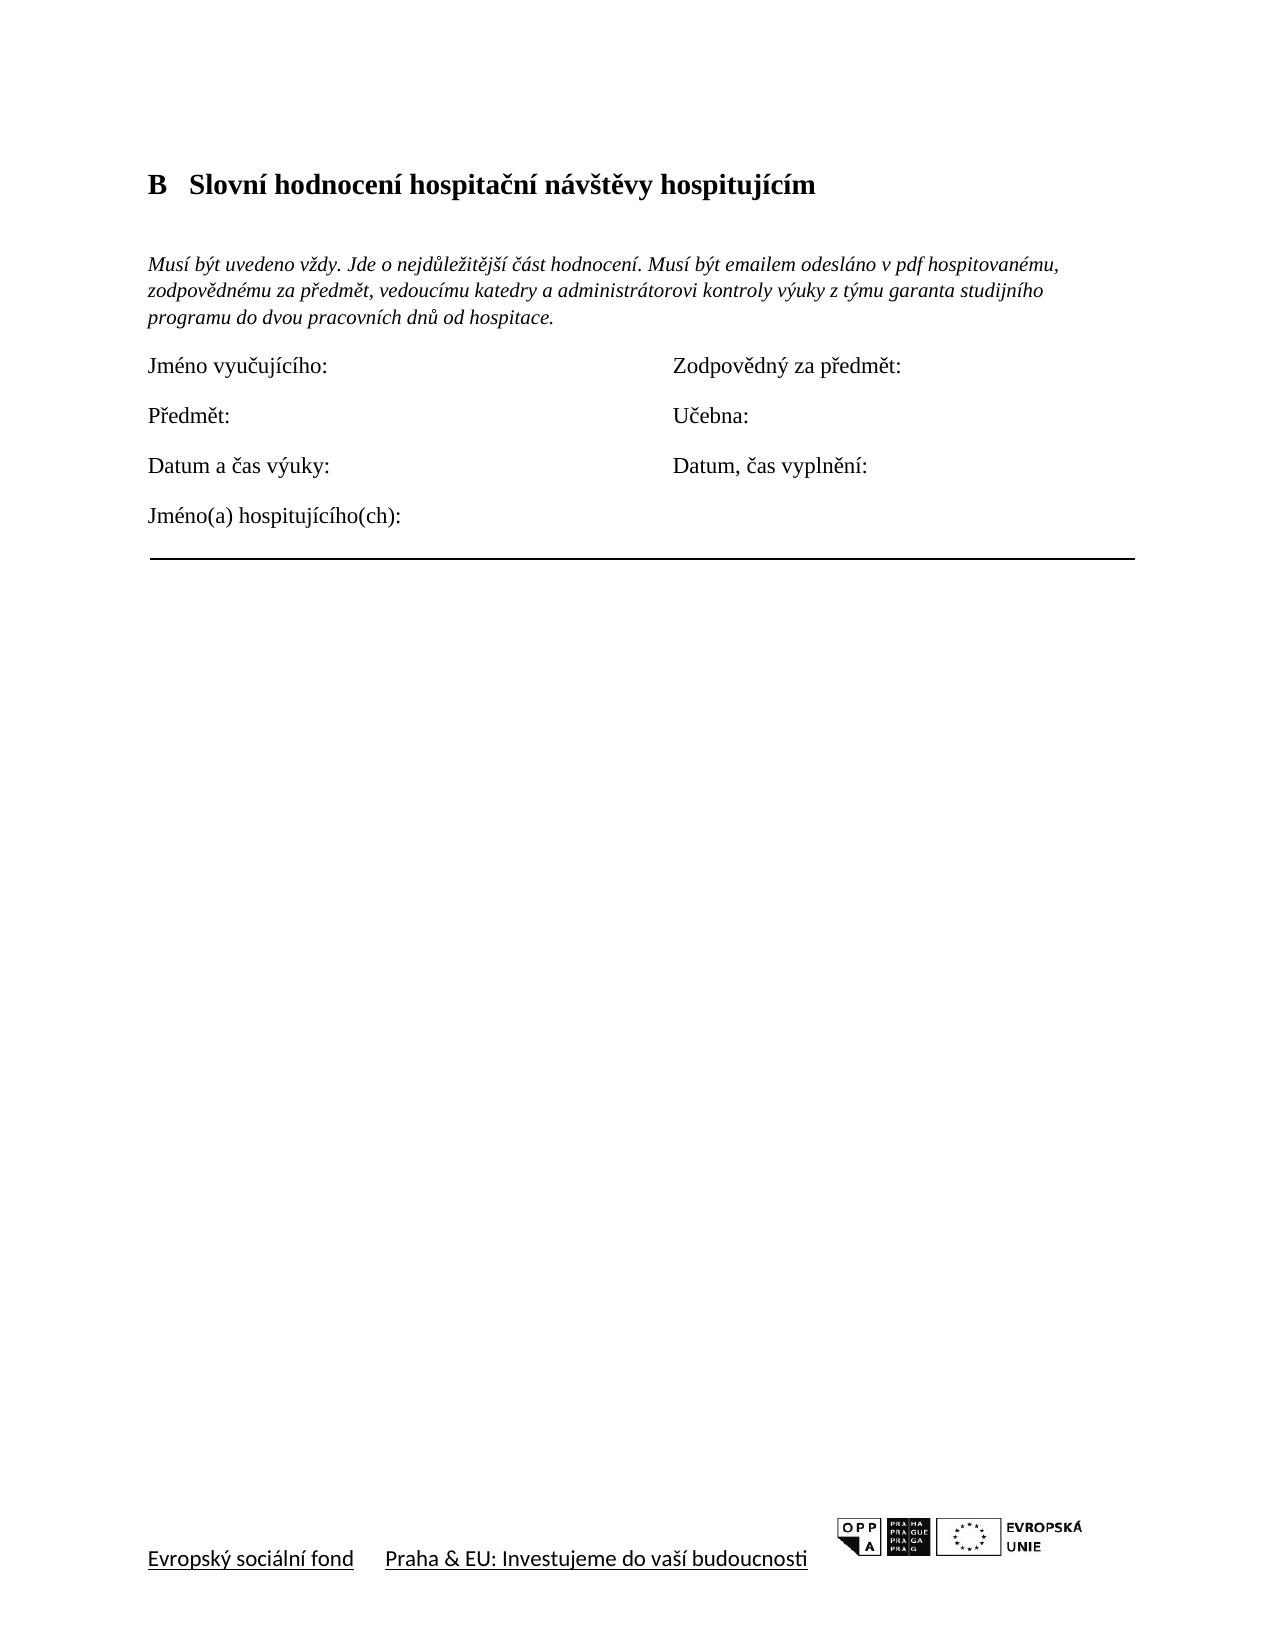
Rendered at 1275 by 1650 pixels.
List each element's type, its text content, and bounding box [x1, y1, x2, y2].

text Datum a čas výuky: Datum, čas vyplnění: [148, 453, 1127, 478]
text Jméno vyučujícího: Zodpovědný za předmět: [148, 353, 1127, 378]
text Musí být uvedeno vždy. Jde o nejdůležitější část hodnocení. Musí být emailem odesláno v pdf hospitovanému, zodpovědnému za předmět, vedoucímu katedry a administrátorovi kontroly výuky z týmu garanta studijního programu do dvou pracovních dnů od hospitace. [148, 253, 1127, 329]
subtitle B Slovní hodnocení hospitační návštěvy hospitujícím [148, 168, 1127, 200]
text Jméno(a) hospitujícího(ch): [148, 503, 1127, 528]
picture [824, 1506, 1094, 1567]
text Předmět: Učebna: [148, 403, 1127, 428]
